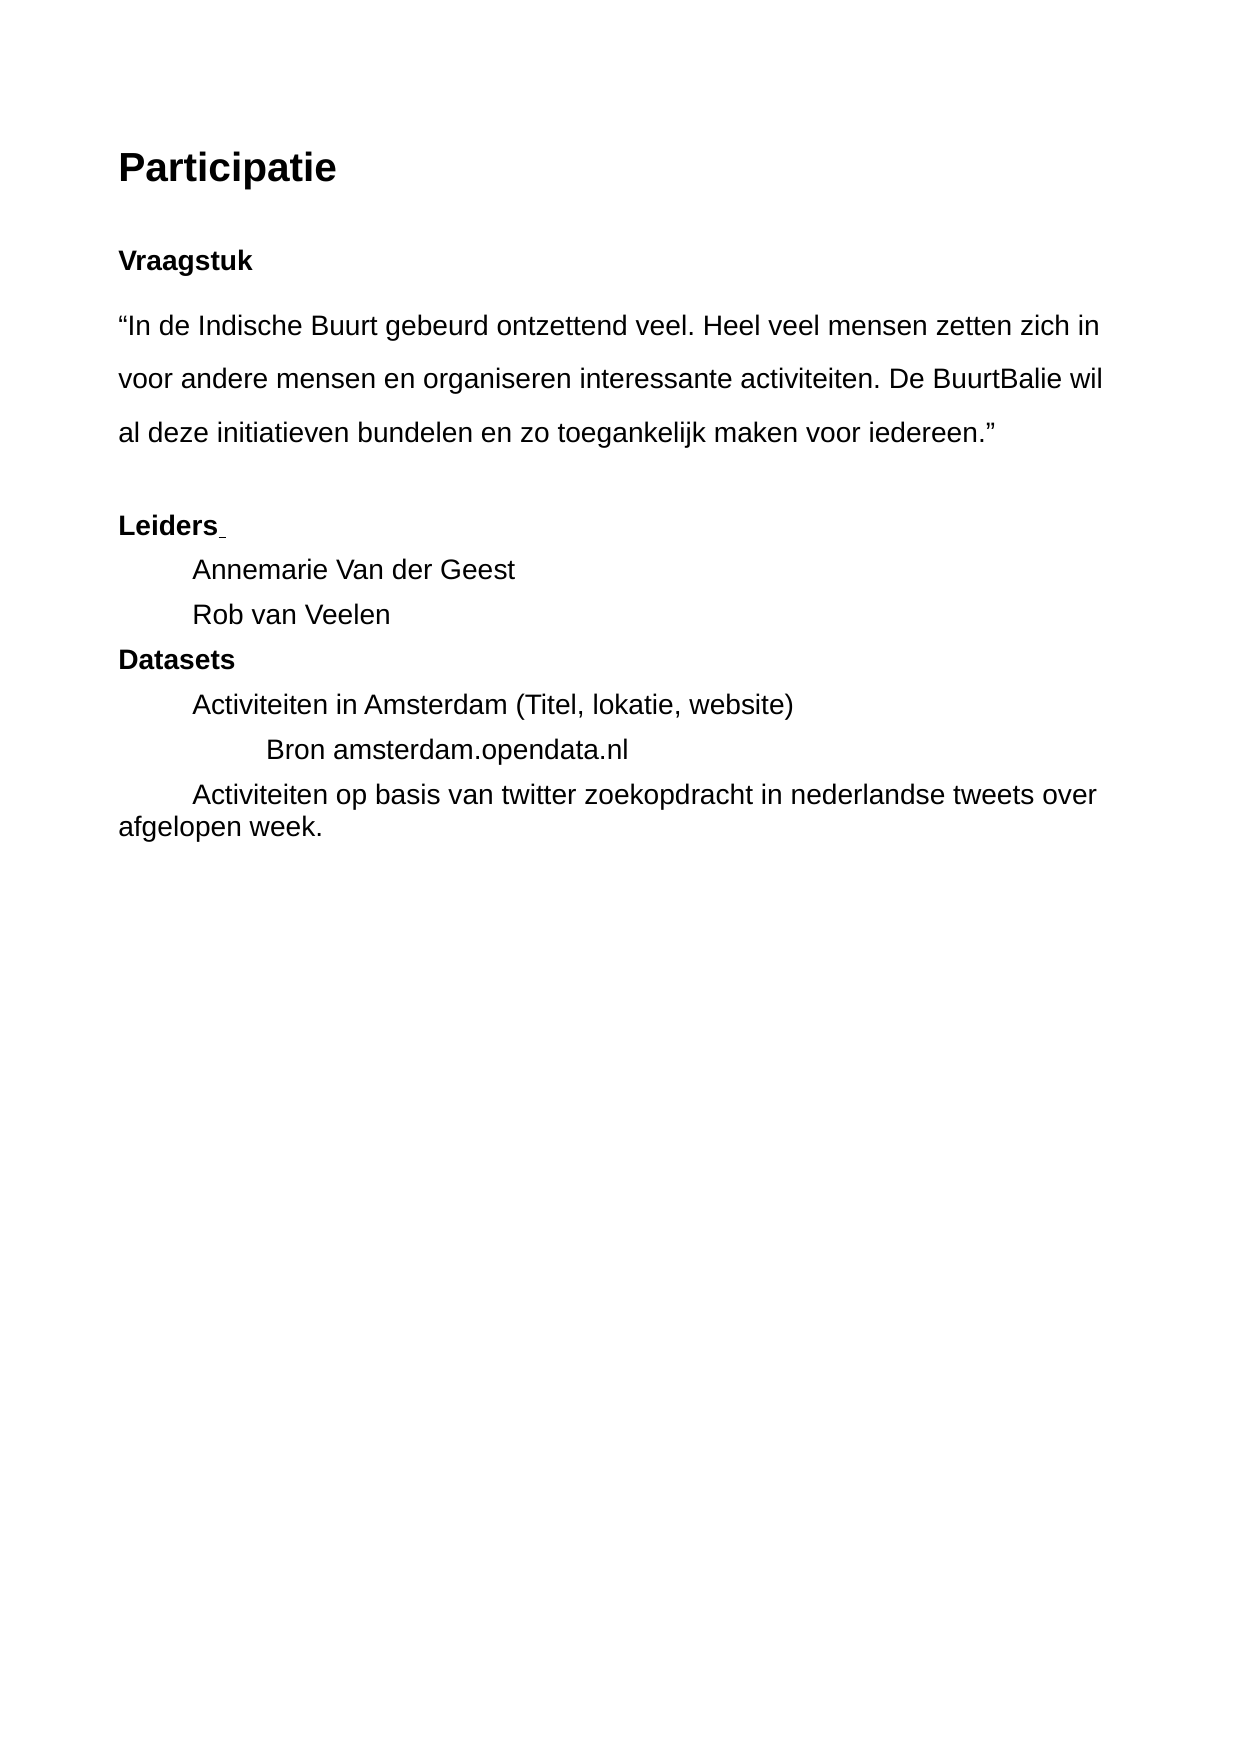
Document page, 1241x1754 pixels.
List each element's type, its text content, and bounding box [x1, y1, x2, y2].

text “In de Indische Buurt gebeurd ontzettend veel. Heel veel mensen zetten zich in voor andere mensen en organiseren interessante activiteiten. De BuurtBalie wil al deze initiatieven bundelen en zo toegankelijk maken voor iedereen.” [118, 288, 1122, 448]
text Activiteiten op basis van twitter zoekopdracht in nederlandse tweets over afgelopen week. [118, 778, 1122, 843]
subtitle Participatie [118, 143, 1122, 190]
text Annemarie Van der Geest [118, 553, 1122, 586]
text Activiteiten in Amsterdam (Titel, lokatie, website) [118, 688, 1122, 720]
text Leiders [118, 508, 1122, 541]
text Bron amsterdam.opendata.nl [118, 733, 1122, 765]
text Datasets [118, 643, 1122, 676]
text Rob van Veelen [118, 598, 1122, 631]
text Vraagstuk [118, 244, 1122, 276]
